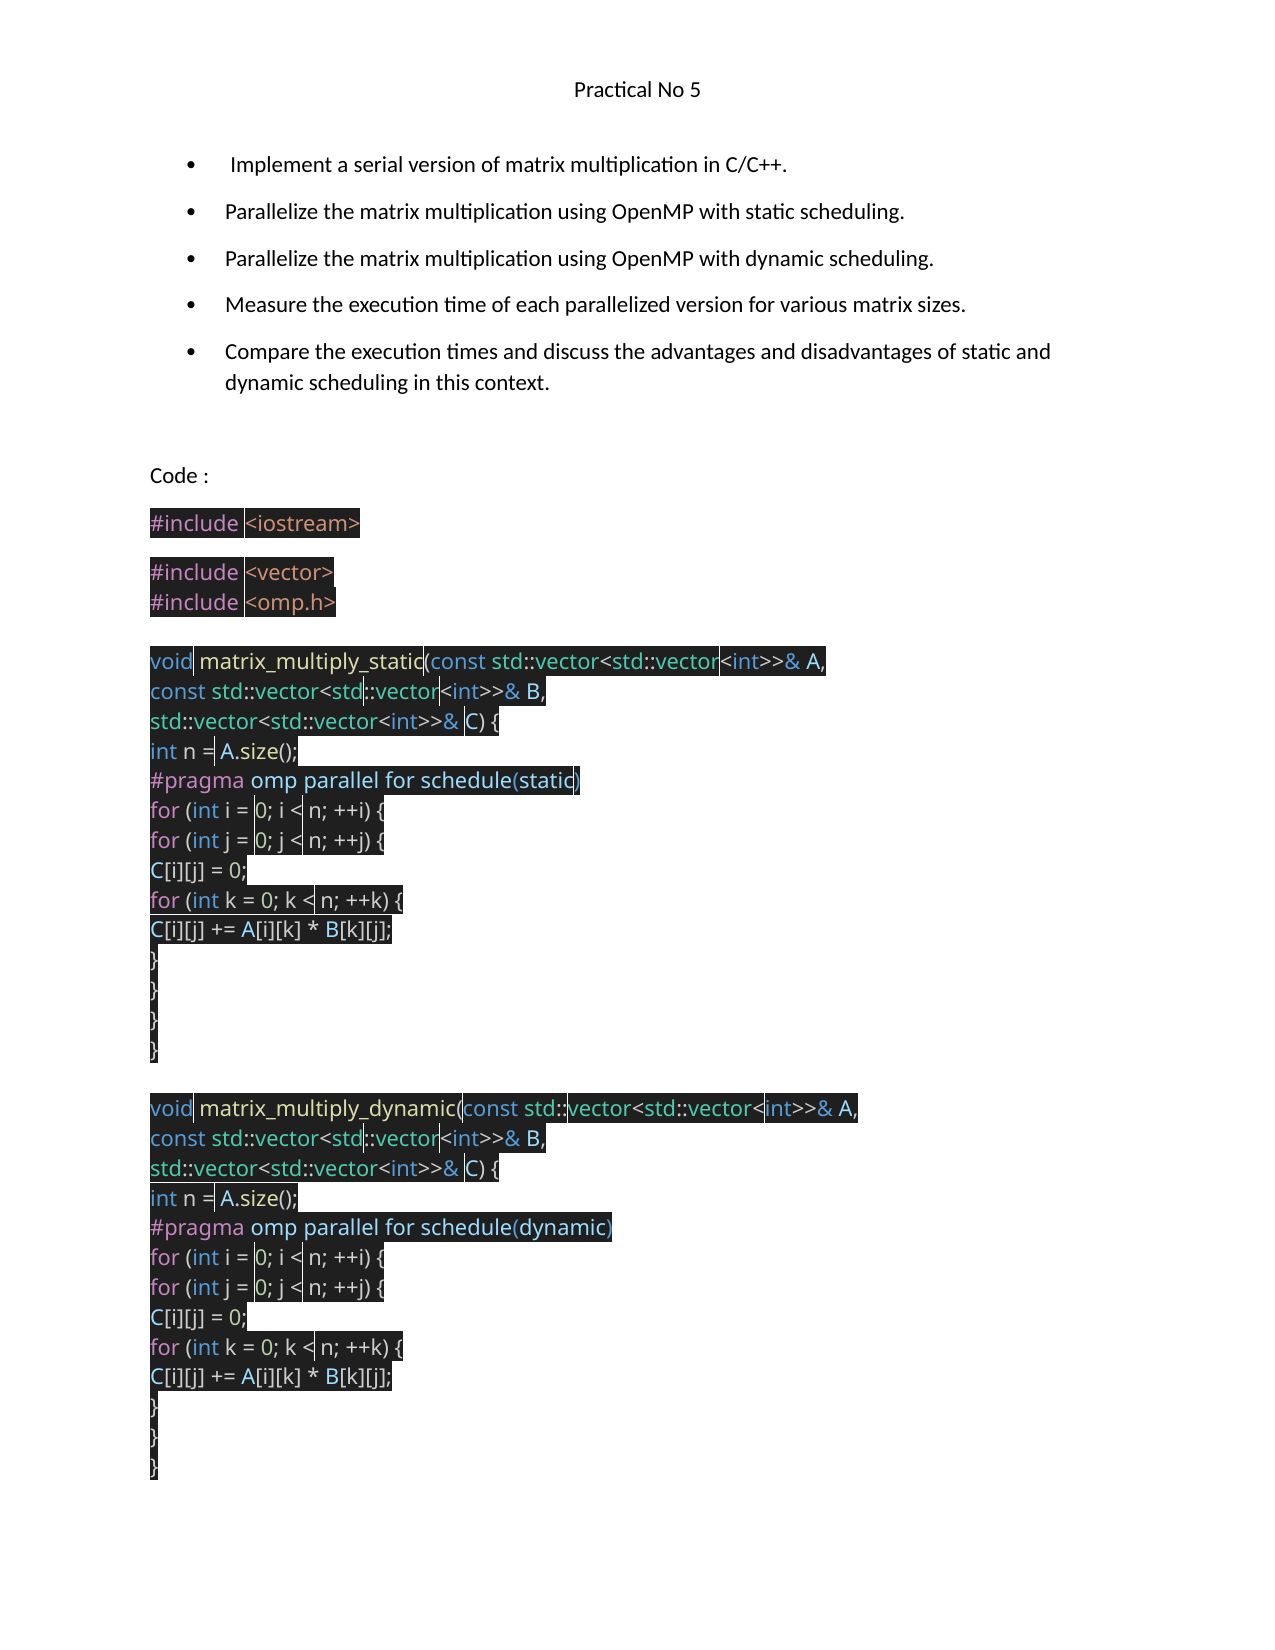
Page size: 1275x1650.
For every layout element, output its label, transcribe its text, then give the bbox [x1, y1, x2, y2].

text #include <vector> [150, 557, 1125, 587]
text } [150, 1034, 1125, 1063]
text C[i][j] += A[i][k] * B[k][j]; [150, 914, 1125, 944]
text for (int j = 0; j < n; ++j) { [150, 825, 1125, 855]
list Measure the execution time of each parallelized version for various matrix sizes. [187, 291, 1125, 319]
text for (int j = 0; j < n; ++j) { [150, 1272, 1125, 1302]
text } [150, 974, 1125, 1004]
list Parallelize the matrix multiplication using OpenMP with dynamic scheduling. [187, 244, 1125, 272]
text void matrix_multiply_static(const std::vector<std::vector<int>>& A, [150, 646, 1125, 676]
text } [150, 1421, 1125, 1451]
text for (int k = 0; k < n; ++k) { [150, 885, 1125, 914]
text Code : [150, 461, 1125, 489]
text C[i][j] = 0; [150, 855, 1125, 885]
text C[i][j] = 0; [150, 1302, 1125, 1331]
text for (int i = 0; i < n; ++i) { [150, 1242, 1125, 1272]
text #pragma omp parallel for schedule(dynamic) [150, 1212, 1125, 1242]
text } [150, 1451, 1125, 1480]
text #pragma omp parallel for schedule(static) [150, 766, 1125, 795]
text std::vector<std::vector<int>>& C) { [150, 706, 1125, 736]
text } [150, 944, 1125, 974]
text #include <omp.h> [150, 587, 1125, 617]
list Parallelize the matrix multiplication using OpenMP with static scheduling. [187, 197, 1125, 225]
text } [150, 1391, 1125, 1421]
text const std::vector<std::vector<int>>& B, [150, 1123, 1125, 1153]
list Implement a serial version of matrix multiplication in C/C++. [187, 150, 1125, 178]
text for (int k = 0; k < n; ++k) { [150, 1331, 1125, 1361]
text C[i][j] += A[i][k] * B[k][j]; [150, 1361, 1125, 1391]
text } [150, 1004, 1125, 1034]
text const std::vector<std::vector<int>>& B, [150, 676, 1125, 706]
text #include <iostream> [150, 508, 1125, 538]
text int n = A.size(); [150, 1182, 1125, 1212]
text std::vector<std::vector<int>>& C) { [150, 1153, 1125, 1182]
text for (int i = 0; i < n; ++i) { [150, 795, 1125, 825]
text void matrix_multiply_dynamic(const std::vector<std::vector<int>>& A, [150, 1093, 1125, 1123]
text int n = A.size(); [150, 736, 1125, 766]
list Compare the execution times and discuss the advantages and disadvantages of static and dynamic scheduling in this context. [187, 337, 1125, 396]
